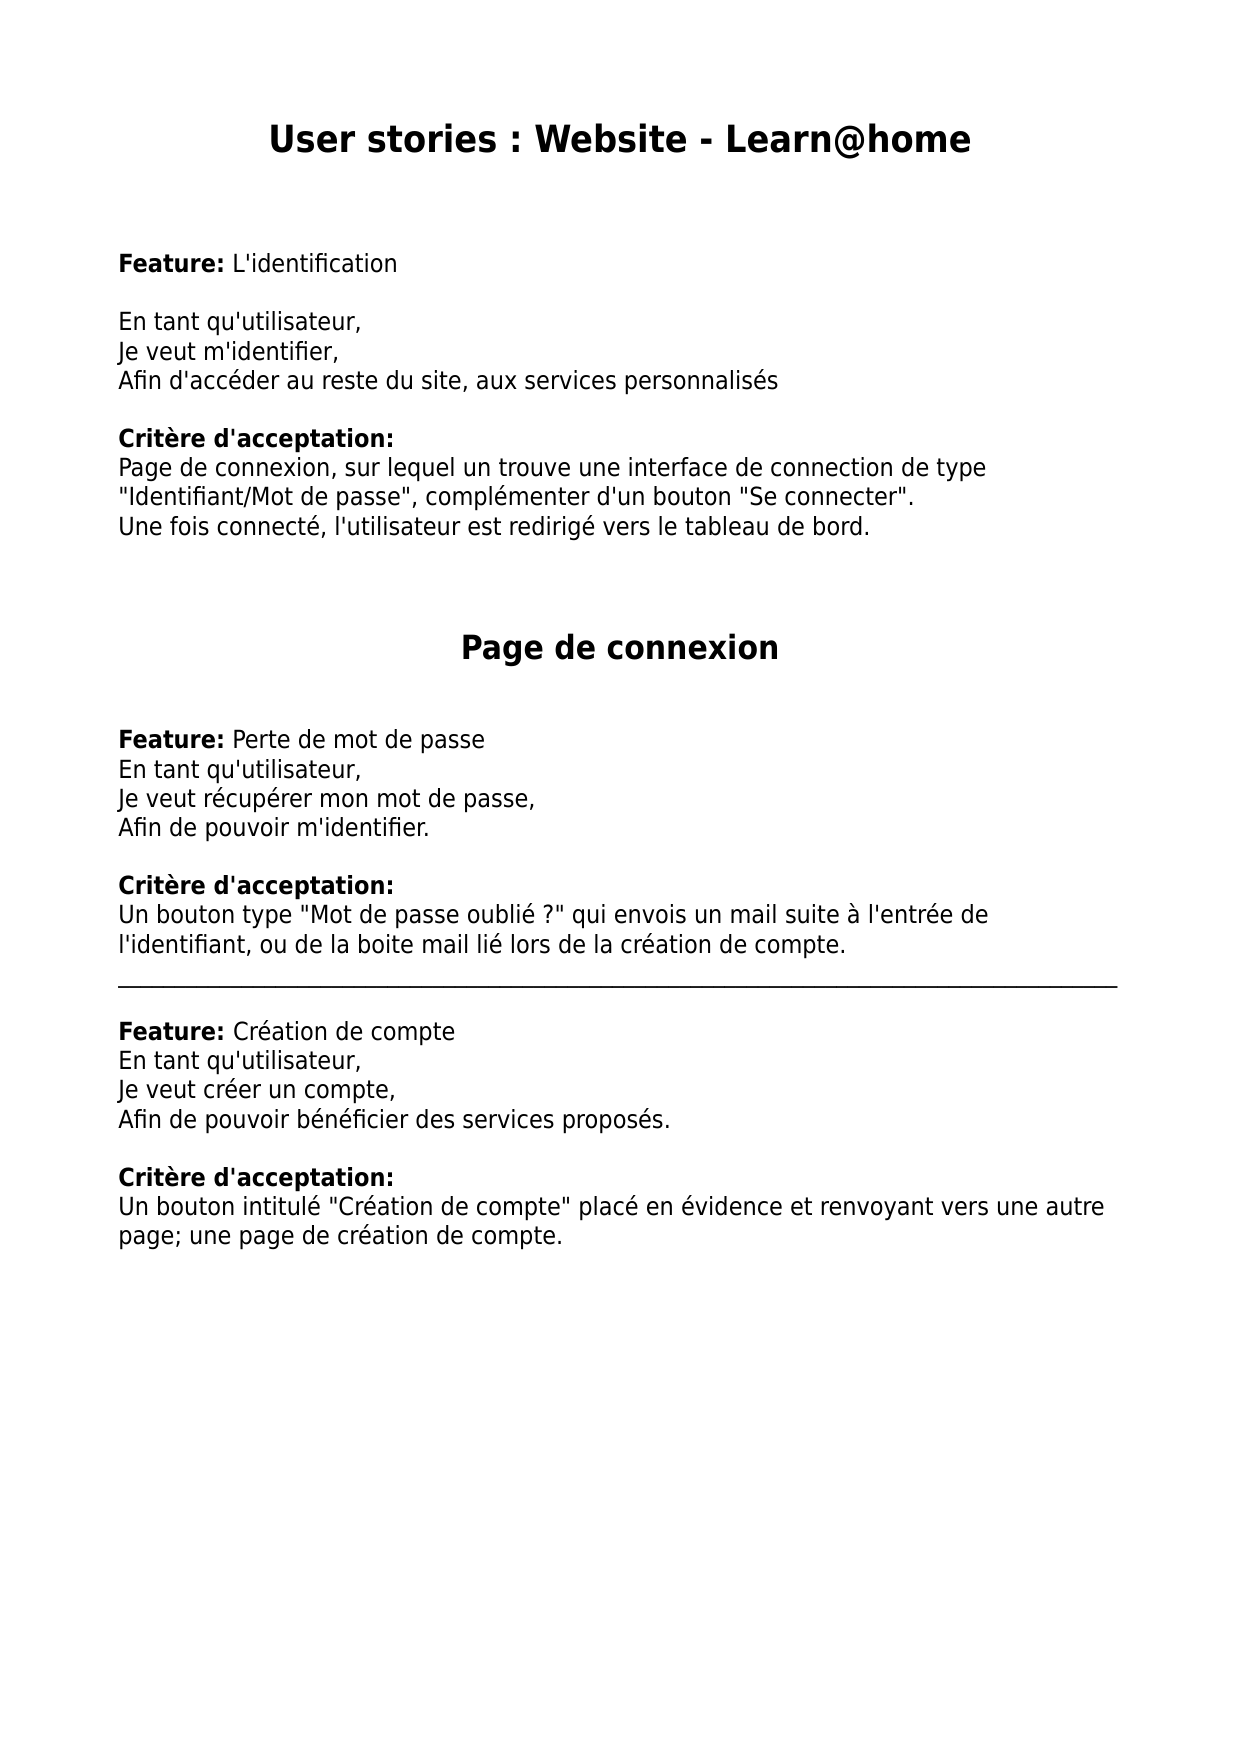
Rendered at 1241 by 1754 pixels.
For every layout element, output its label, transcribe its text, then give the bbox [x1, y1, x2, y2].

text Afin d'accéder au reste du site, aux services personnalisés [118, 366, 1122, 395]
text Page de connexion [118, 628, 1122, 667]
text Page de connexion, sur lequel un trouve une interface de connection de type "Identifiant/Mot de passe", complémenter d'un bouton "Se connecter". [118, 453, 1122, 512]
text Une fois connecté, l'utilisateur est redirigé vers le tableau de bord. [118, 512, 1122, 541]
text Feature: Perte de mot de passe [118, 726, 1122, 755]
text Un bouton intitulé "Création de compte" placé en évidence et renvoyant vers une autre page; une page de création de compte. [118, 1192, 1122, 1251]
text Un bouton type "Mot de passe oublié ?" qui envois un mail suite à l'entrée de l'identifiant, ou de la boite mail lié lors de la création de compte. [118, 901, 1122, 959]
text Feature: L'identification [118, 249, 1122, 278]
text _________________________________________________________________________________________ [118, 959, 1122, 988]
text Critère d'acceptation: [118, 424, 1122, 453]
text Je veut récupérer mon mot de passe, [118, 784, 1122, 813]
text En tant qu'utilisateur, [118, 1046, 1122, 1076]
text Afin de pouvoir m'identifier. [118, 813, 1122, 842]
text En tant qu'utilisateur, [118, 755, 1122, 784]
text Feature: Création de compte [118, 1017, 1122, 1046]
text User stories : Website - Learn@home [118, 118, 1122, 162]
text Je veut créer un compte, [118, 1076, 1122, 1105]
text Critère d'acceptation: [118, 871, 1122, 901]
text Je veut m'identifier, [118, 337, 1122, 366]
text Afin de pouvoir bénéficier des services proposés. [118, 1105, 1122, 1134]
text Critère d'acceptation: [118, 1163, 1122, 1192]
text En tant qu'utilisateur, [118, 308, 1122, 337]
